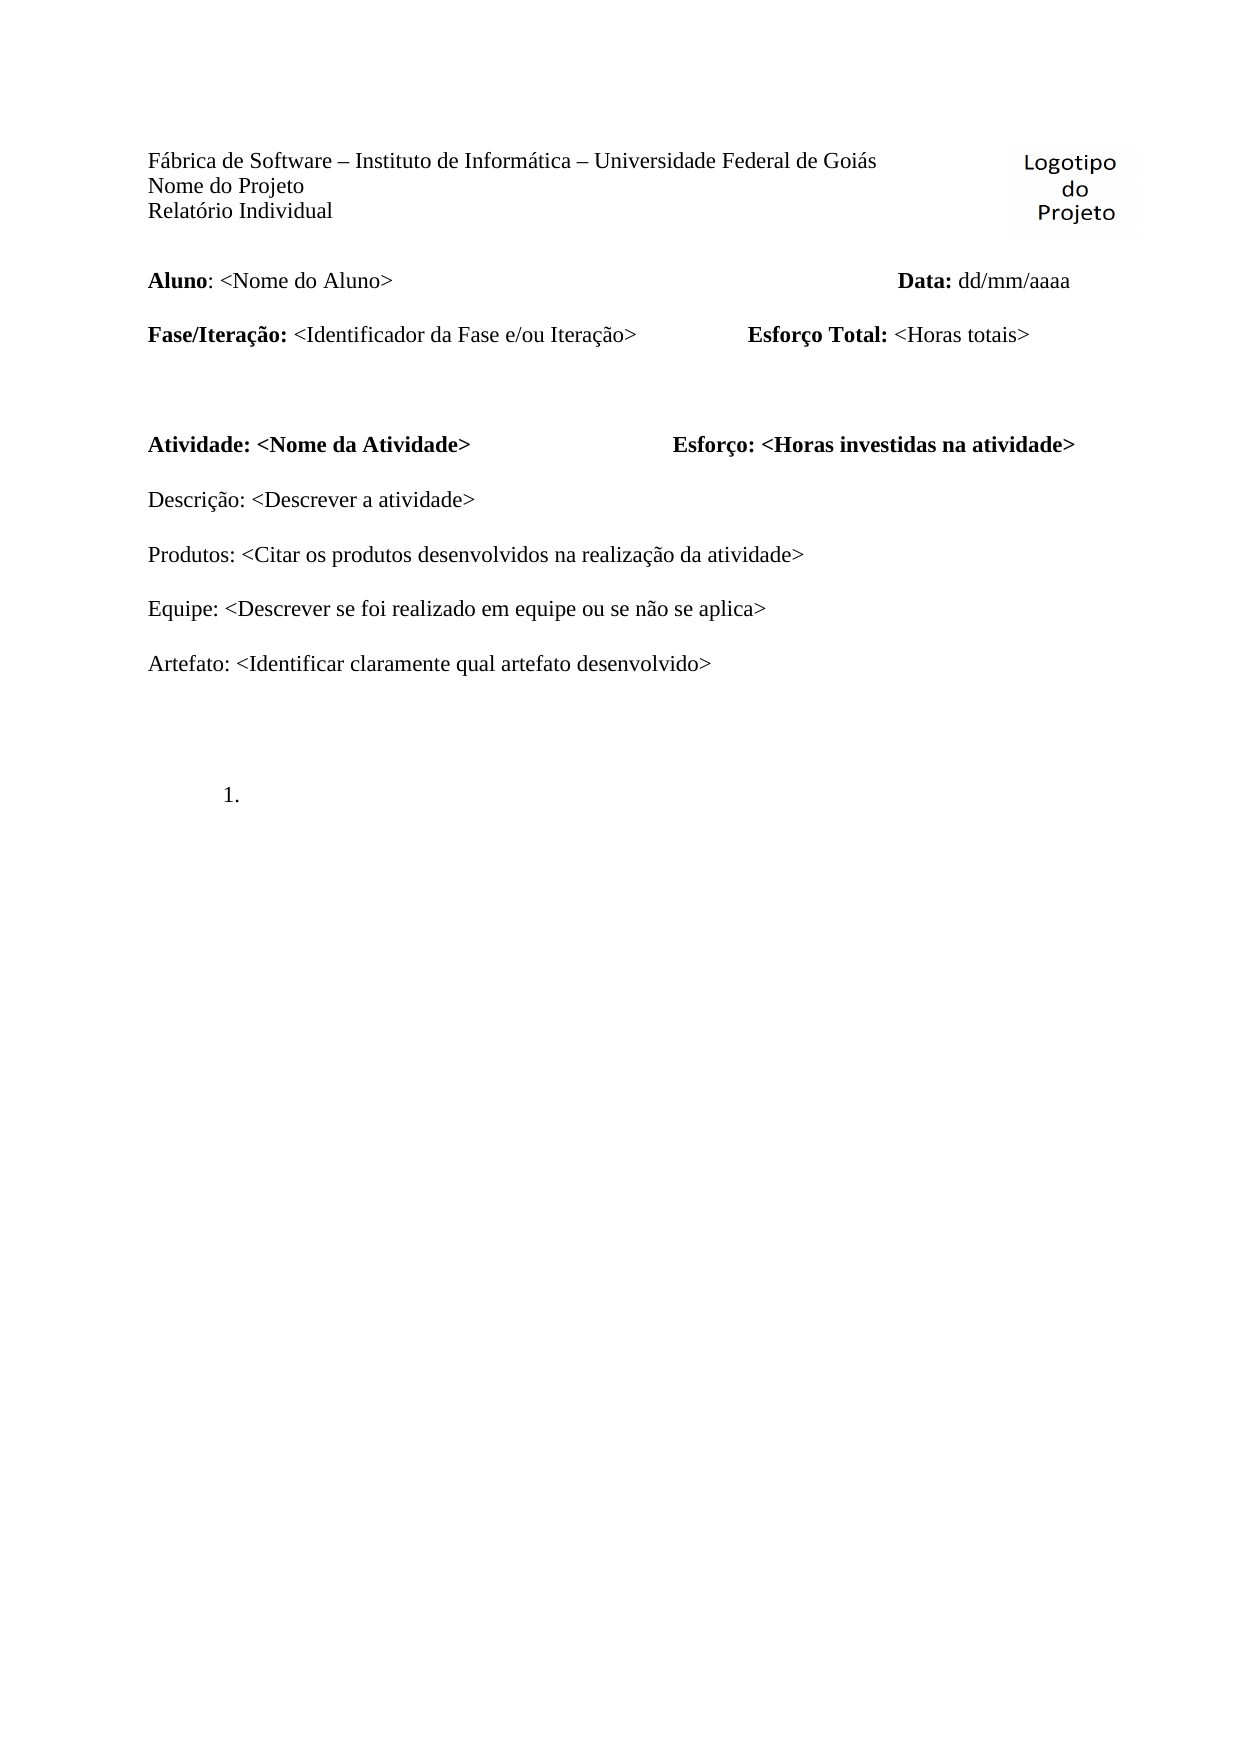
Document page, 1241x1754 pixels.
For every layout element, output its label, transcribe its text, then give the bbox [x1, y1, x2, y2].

picture [1008, 147, 1142, 235]
text Atividade: <Nome da Atividade> Esforço: <Horas investidas na atividade> [148, 432, 1093, 457]
text Descrição: <Descrever a atividade> [148, 487, 1093, 512]
text Equipe: <Descrever se foi realizado em equipe ou se não se aplica> [148, 596, 1093, 622]
text Aluno: <Nome do Aluno> Data: dd/mm/aaaa [148, 268, 1093, 293]
text Fase/Iteração: <Identificador da Fase e/ou Iteração> Esforço Total: <Horas totais> [148, 322, 1093, 348]
text Artefato: <Identificar claramente qual artefato desenvolvido> [148, 651, 1093, 677]
text Produtos: <Citar os produtos desenvolvidos na realização da atividade> [148, 542, 1093, 567]
